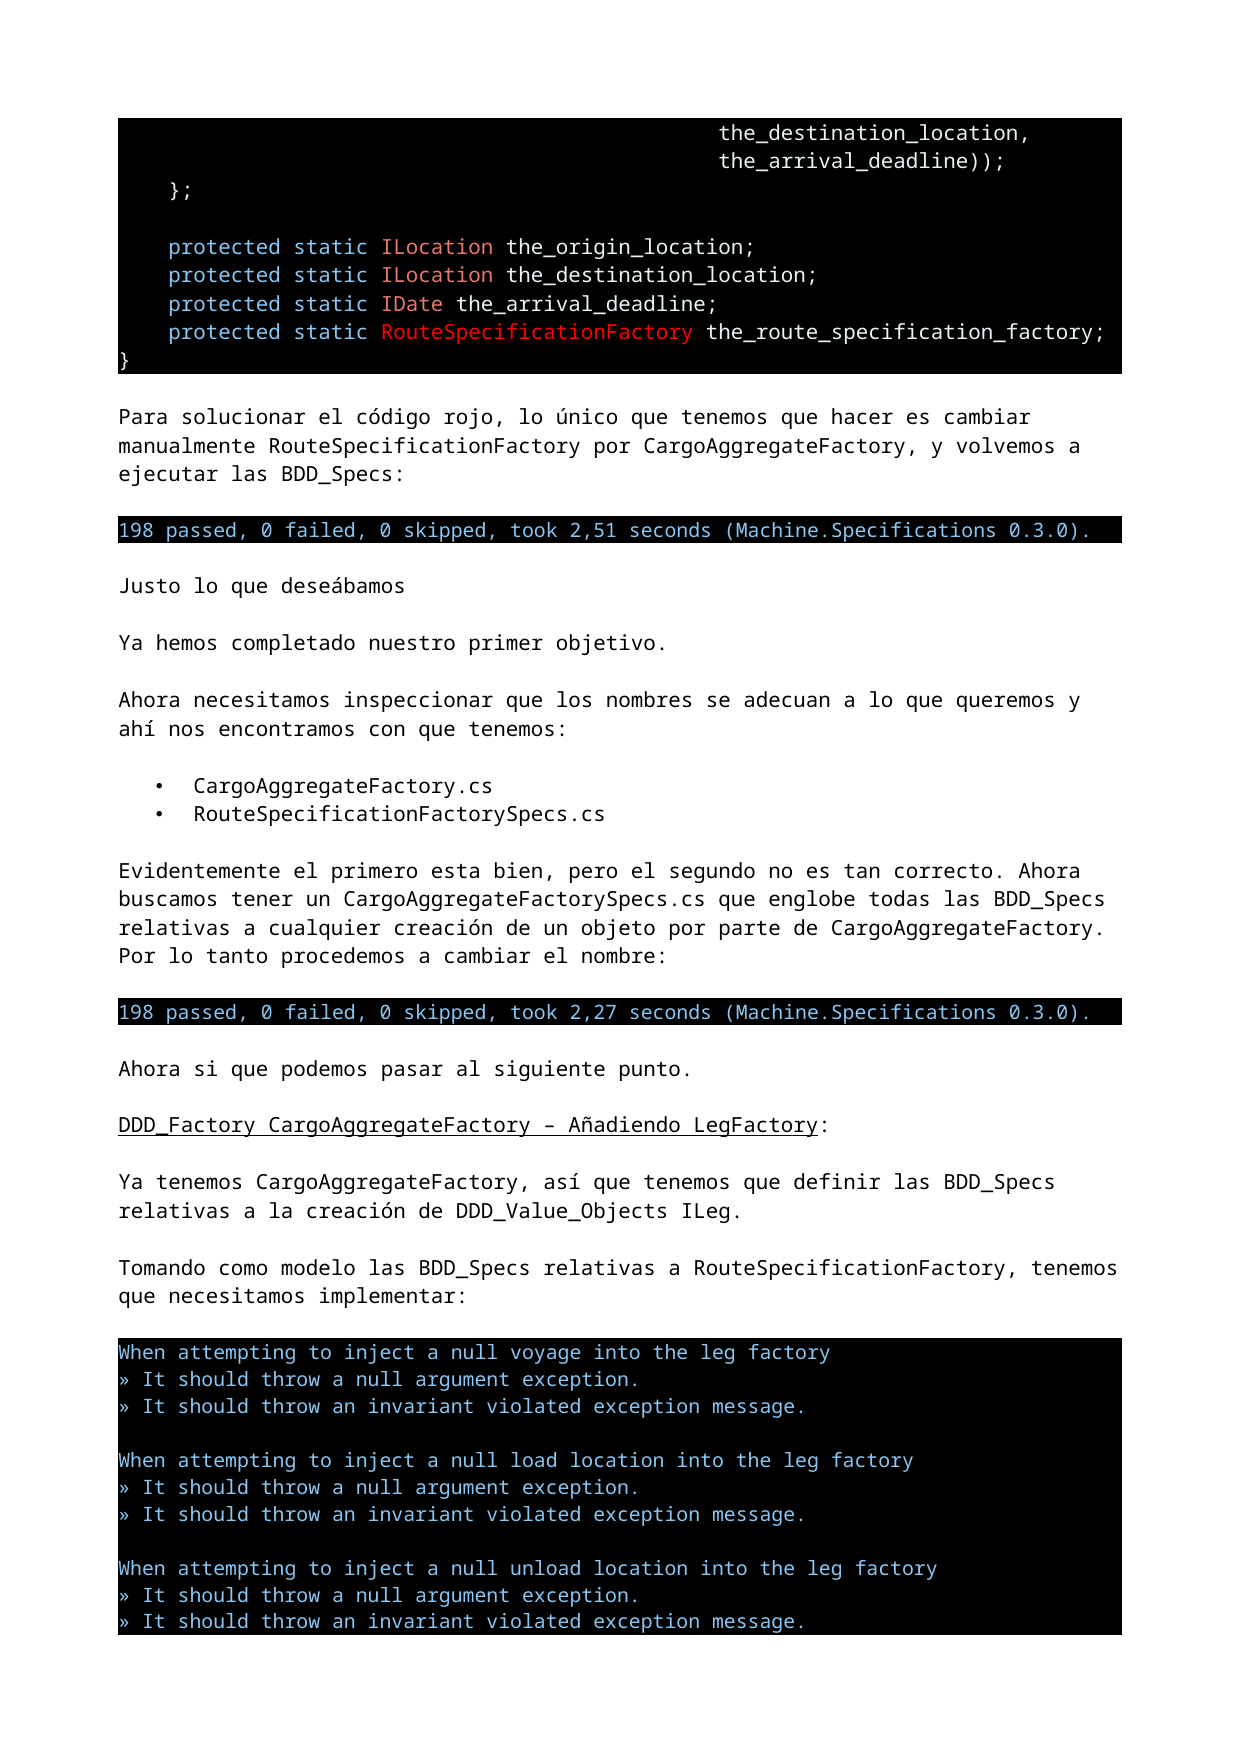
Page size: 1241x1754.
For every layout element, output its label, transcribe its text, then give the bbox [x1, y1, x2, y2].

text » It should throw a null argument exception. [118, 1473, 1122, 1500]
text } [118, 346, 1122, 374]
text When attempting to inject a null load location into the leg factory [118, 1446, 1122, 1473]
text Justo lo que deseábamos [118, 572, 1122, 600]
text the_arrival_deadline)); [118, 147, 1122, 175]
text 198 passed, 0 failed, 0 skipped, took 2,51 seconds (Machine.Specifications 0.3.0). [118, 516, 1122, 543]
text protected static ILocation the_origin_location; [118, 232, 1122, 260]
text Ahora si que podemos pasar al siguiente punto. [118, 1054, 1122, 1082]
text When attempting to inject a null unload location into the leg factory [118, 1554, 1122, 1581]
text protected static RouteSpecificationFactory the_route_specification_factory; [118, 317, 1122, 346]
text }; [118, 175, 1122, 203]
text When attempting to inject a null voyage into the leg factory [118, 1338, 1122, 1365]
text Ahora necesitamos inspeccionar que los nombres se adecuan a lo que queremos y ahí nos encontramos con que tenemos: [118, 685, 1122, 742]
text Evidentemente el primero esta bien, pero el segundo no es tan correcto. Ahora buscamos tener un CargoAggregateFactorySpecs.cs que englobe todas las BDD_Specs relativas a cualquier creación de un objeto por parte de CargoAggregateFactory. Por lo tanto procedemos a cambiar el nombre: [118, 856, 1122, 970]
text the_destination_location, [118, 118, 1122, 147]
list RouteSpecificationFactorySpecs.cs [156, 799, 1122, 828]
text » It should throw an invariant violated exception message. [118, 1608, 1122, 1635]
text DDD_Factory CargoAggregateFactory – Añadiendo LegFactory: [118, 1111, 1122, 1139]
text » It should throw a null argument exception. [118, 1365, 1122, 1392]
text Ya tenemos CargoAggregateFactory, así que tenemos que definir las BDD_Specs relativas a la creación de DDD_Value_Objects ILeg. [118, 1167, 1122, 1224]
text » It should throw an invariant violated exception message. [118, 1500, 1122, 1527]
text » It should throw an invariant violated exception message. [118, 1392, 1122, 1419]
text » It should throw a null argument exception. [118, 1581, 1122, 1608]
text protected static ILocation the_destination_location; [118, 260, 1122, 289]
text Tomando como modelo las BDD_Specs relativas a RouteSpecificationFactory, tenemos que necesitamos implementar: [118, 1253, 1122, 1309]
text protected static IDate the_arrival_deadline; [118, 289, 1122, 317]
list CargoAggregateFactory.cs [156, 771, 1122, 799]
text 198 passed, 0 failed, 0 skipped, took 2,27 seconds (Machine.Specifications 0.3.0). [118, 998, 1122, 1025]
text Para solucionar el código rojo, lo único que tenemos que hacer es cambiar manualmente RouteSpecificationFactory por CargoAggregateFactory, y volvemos a ejecutar las BDD_Specs: [118, 402, 1122, 488]
text Ya hemos completado nuestro primer objetivo. [118, 628, 1122, 657]
